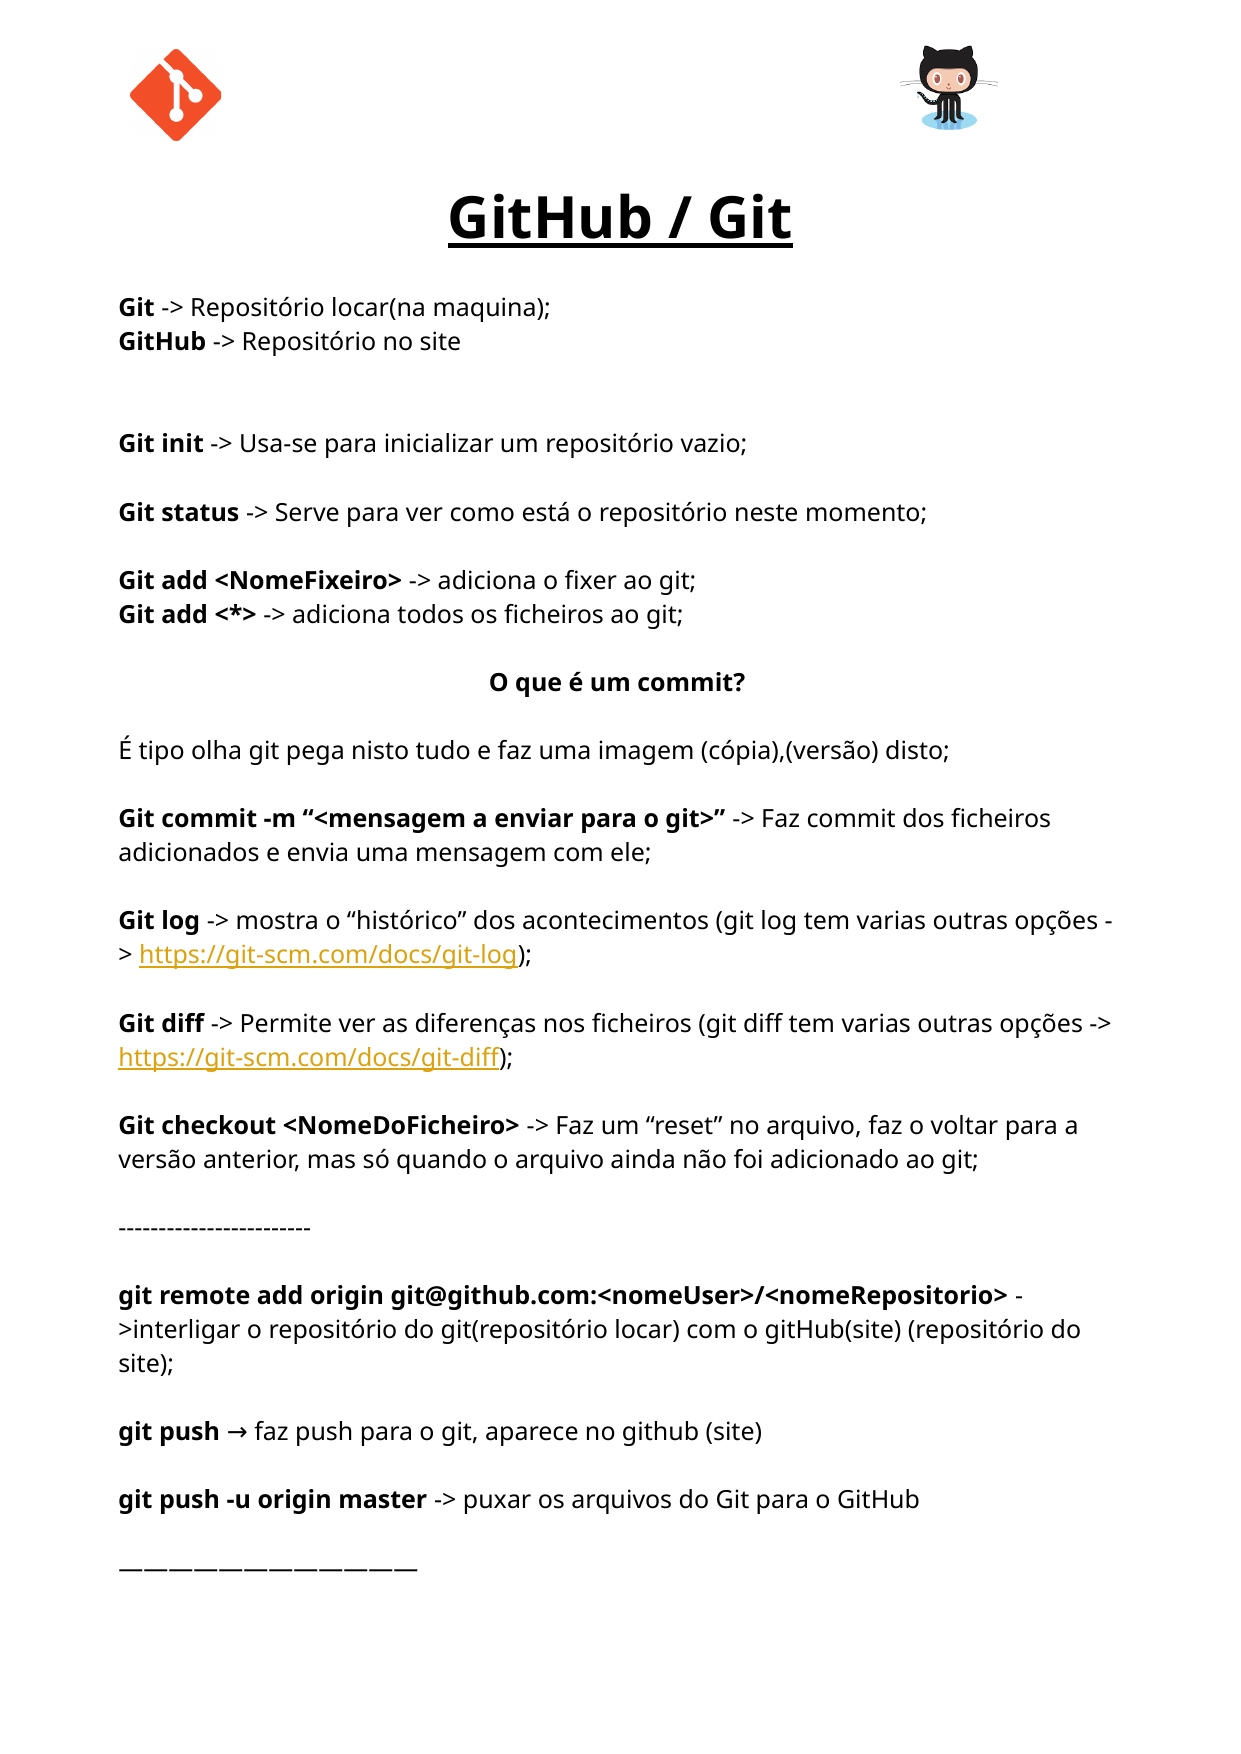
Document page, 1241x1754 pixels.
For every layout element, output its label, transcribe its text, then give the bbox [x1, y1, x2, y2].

text É tipo olha git pega nisto tudo e faz uma imagem (cópia),(versão) disto; [118, 733, 1122, 767]
text Git log -> mostra o “histórico” dos acontecimentos (git log tem varias outras opções -> https://git-scm.com/docs/git-log); [118, 903, 1122, 971]
text git remote add origin git@github.com:<nomeUser>/<nomeRepositorio> ->interligar o repositório do git(repositório locar) com o gitHub(site) (repositório do site); [118, 1278, 1122, 1380]
text Git commit -m “<mensagem a enviar para o git>” -> Faz commit dos ficheiros adicionados e envia uma mensagem com ele; [118, 801, 1122, 869]
text Git diff -> Permite ver as diferenças nos ficheiros (git diff tem varias outras opções -> https://git-scm.com/docs/git-diff); [118, 1005, 1122, 1073]
text ———————————— [118, 1550, 1122, 1584]
text git push -u origin master -> puxar os arquivos do Git para o GitHub [118, 1482, 1122, 1516]
text ------------------------ [118, 1209, 1122, 1244]
text Git -> Repositório locar(na maquina); [118, 290, 1122, 324]
text Git status -> Serve para ver como está o repositório neste momento; [118, 494, 1122, 528]
text GitHub -> Repositório no site [118, 324, 1122, 358]
text GitHub / Git [118, 176, 1122, 256]
text git push → faz push para o git, aparece no github (site) [118, 1414, 1122, 1448]
text Git init -> Usa-se para inicializar um repositório vazio; [118, 426, 1122, 460]
text O que é um commit? [118, 664, 1122, 699]
text Git add <*> -> adiciona todos os ficheiros ao git; [118, 596, 1122, 631]
text Git checkout <NomeDoFicheiro> -> Faz um “reset” no arquivo, faz o voltar para a versão anterior, mas só quando o arquivo ainda não foi adicionado ao git; [118, 1107, 1122, 1176]
text Git add <NomeFixeiro> -> adiciona o fixer ao git; [118, 562, 1122, 596]
picture [848, 35, 1050, 141]
picture [130, 49, 222, 141]
